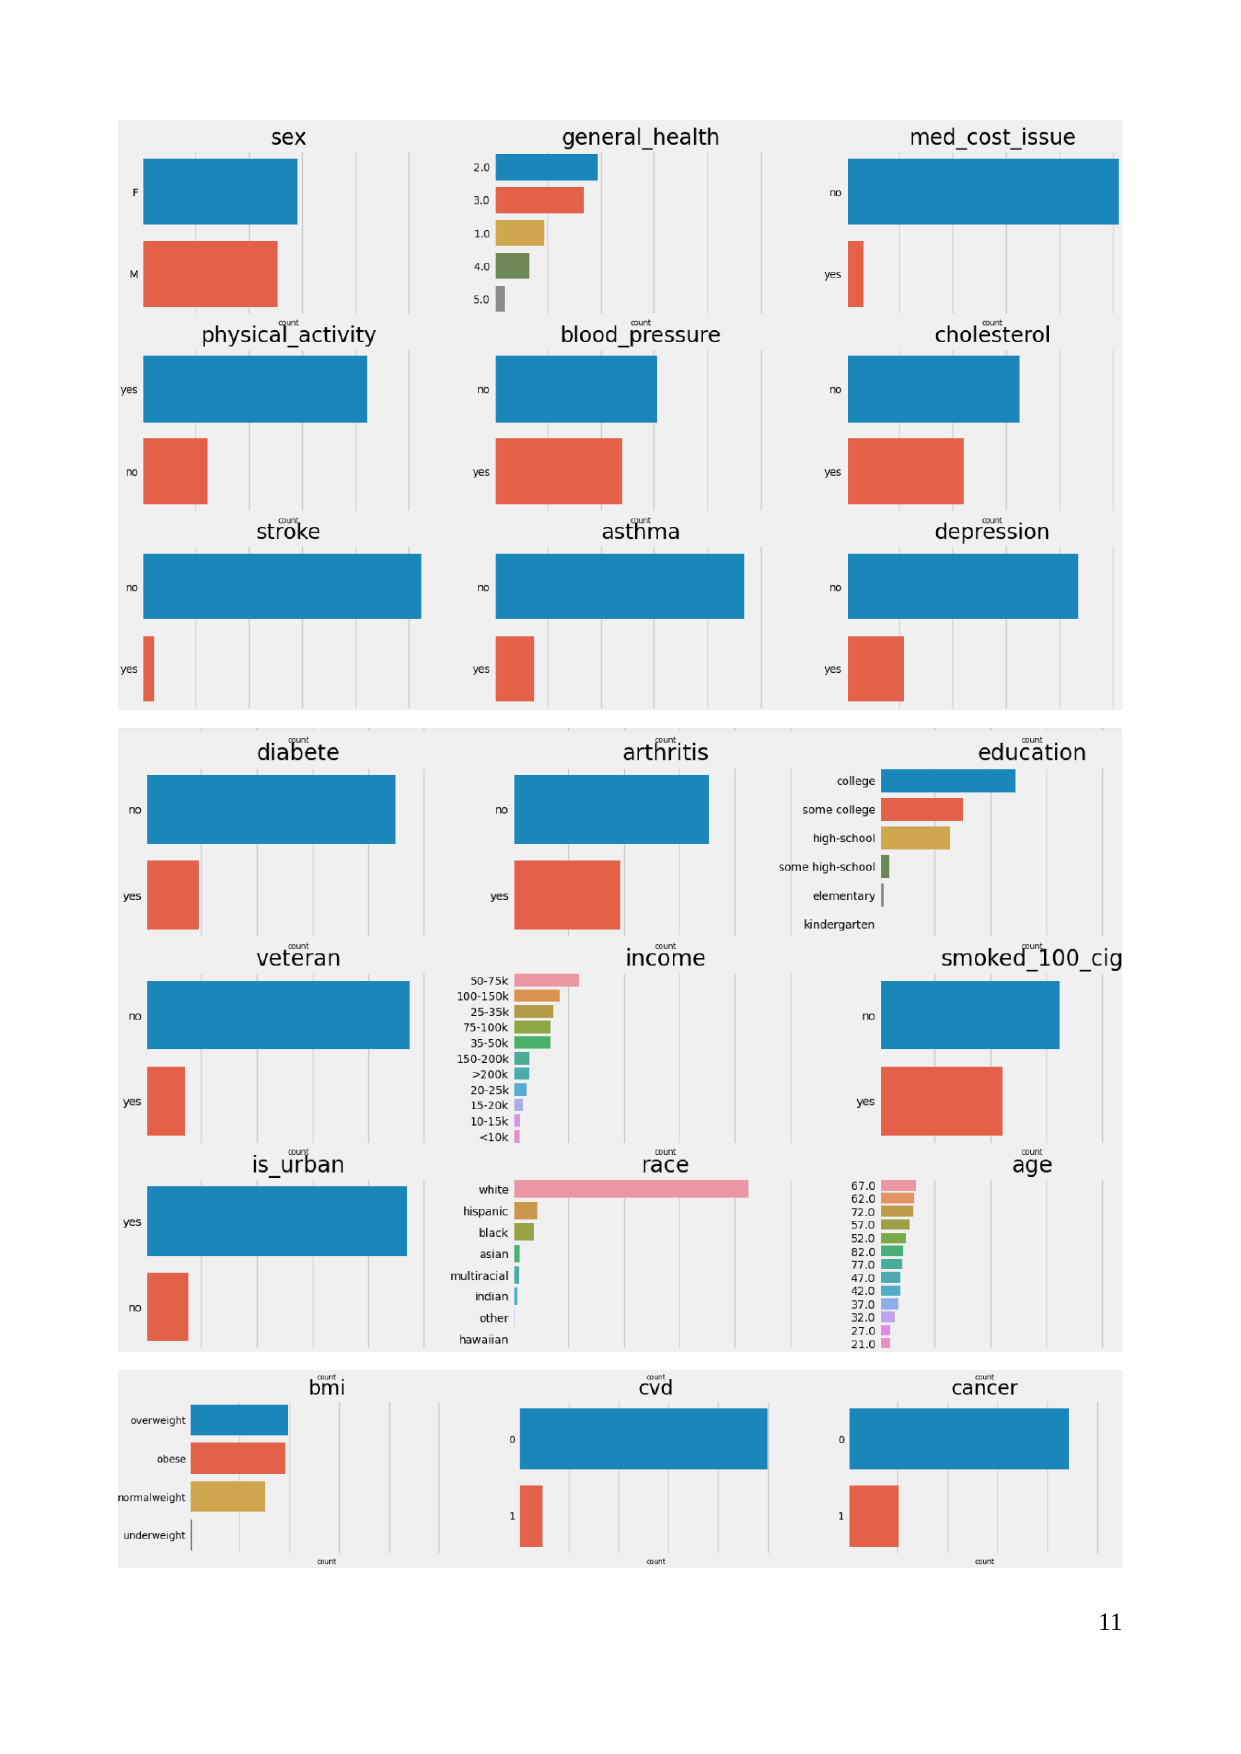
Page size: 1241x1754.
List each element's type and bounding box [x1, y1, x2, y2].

picture [118, 728, 1123, 1352]
picture [118, 1370, 1123, 1568]
picture [118, 118, 1123, 710]
